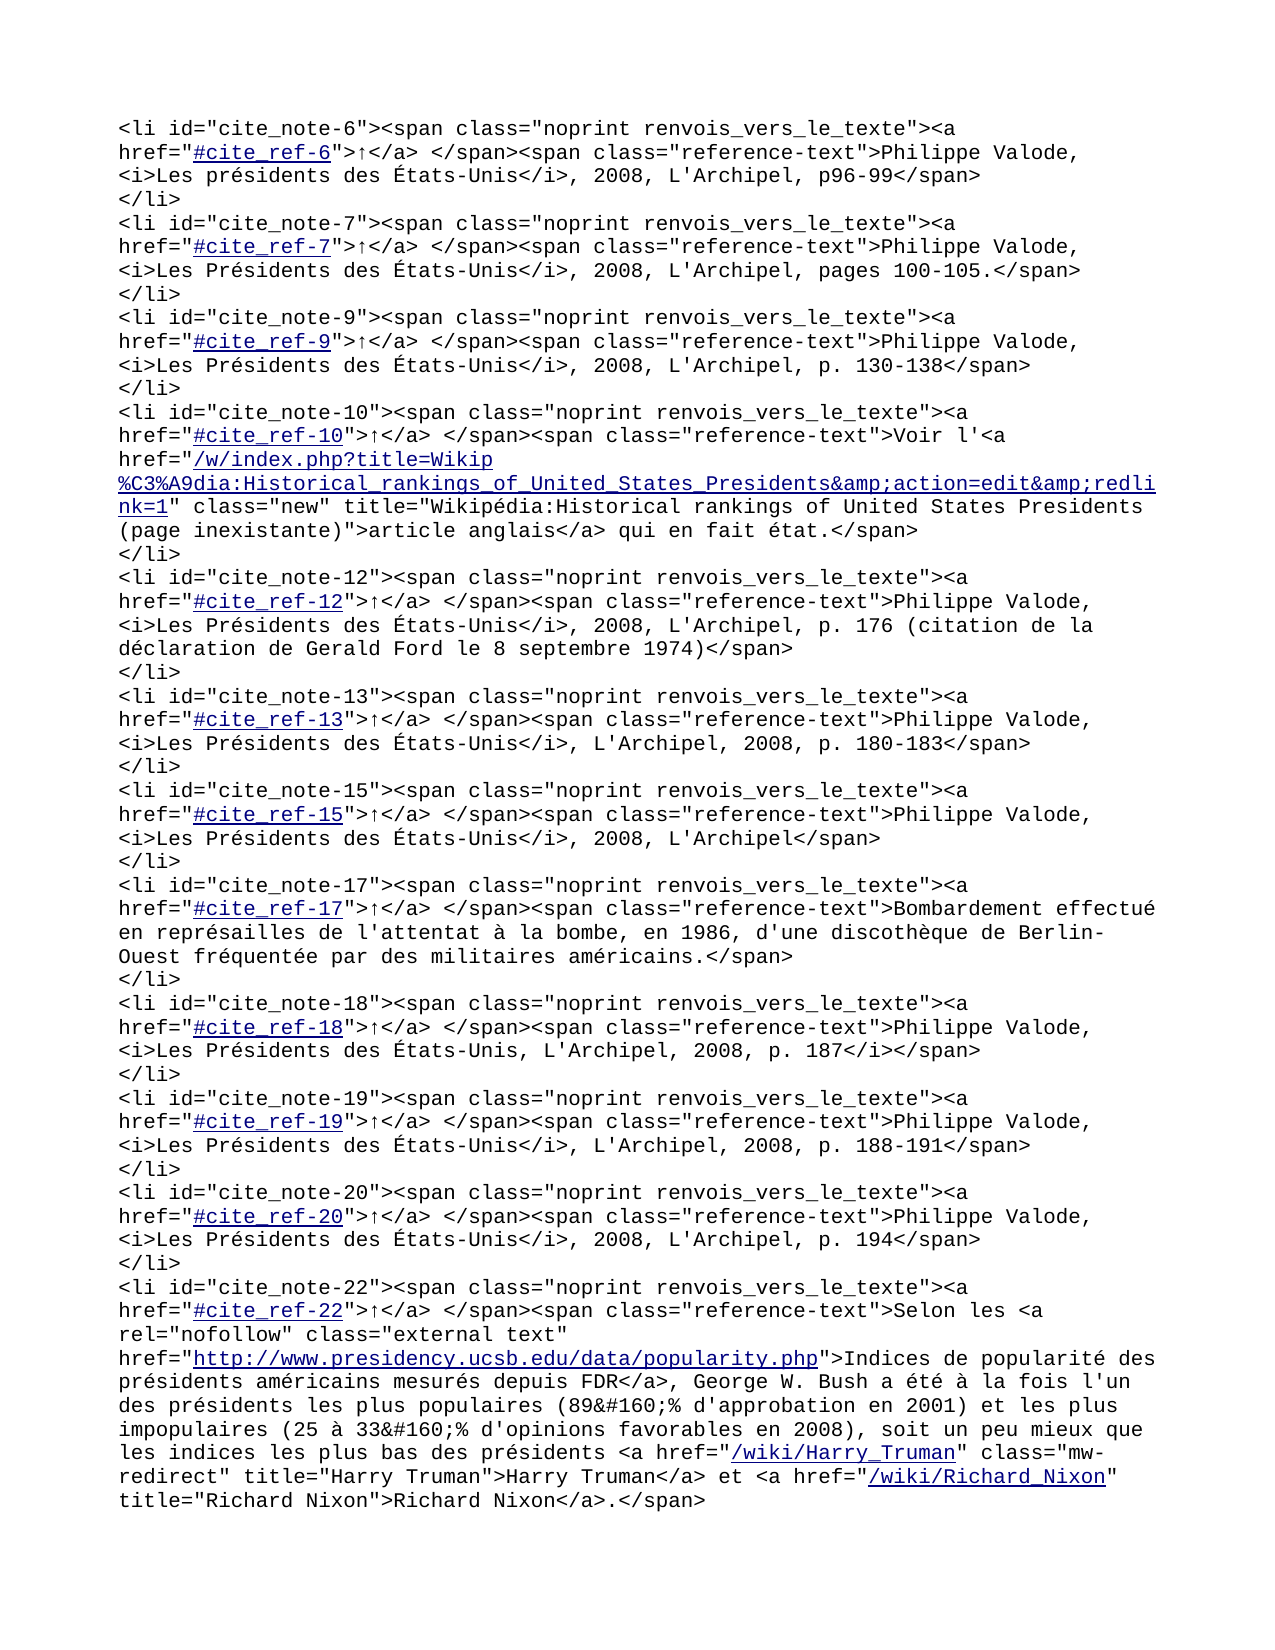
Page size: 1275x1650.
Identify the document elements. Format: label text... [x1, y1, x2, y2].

text <li id="cite_note-9"><span class="noprint renvois_vers_le_texte"><a href="#cite_ref-9">↑</a> </span><span class="reference-text">Philippe Valode, <i>Les Présidents des États-Unis</i>, 2008, L'Archipel, p. 130-138</span> [118, 307, 1157, 378]
text <li id="cite_note-15"><span class="noprint renvois_vers_le_texte"><a href="#cite_ref-15">↑</a> </span><span class="reference-text">Philippe Valode, <i>Les Présidents des États-Unis</i>, 2008, L'Archipel</span> [118, 780, 1157, 851]
text <li id="cite_note-22"><span class="noprint renvois_vers_le_texte"><a href="#cite_ref-22">↑</a> </span><span class="reference-text">Selon les <a rel="nofollow" class="external text" href="http://www.presidency.ucsb.edu/data/popularity.php">Indices de popularité des présidents américains mesurés depuis FDR</a>, George W. Bush a été à la fois l'un des présidents les plus populaires (89&#160;% d'approbation en 2001) et les plus impopulaires (25 à 33&#160;% d'opinions favorables en 2008), soit un peu mieux que les indices les plus bas des présidents <a href="/wiki/Harry_Truman" class="mw-redirect" title="Harry Truman">Harry Truman</a> et <a href="/wiki/Richard_Nixon" title="Richard Nixon">Richard Nixon</a>.</span> [118, 1277, 1157, 1513]
text </li> [118, 284, 1157, 307]
text <li id="cite_note-19"><span class="noprint renvois_vers_le_texte"><a href="#cite_ref-19">↑</a> </span><span class="reference-text">Philippe Valode, <i>Les Présidents des États-Unis</i>, L'Archipel, 2008, p. 188-191</span> [118, 1088, 1157, 1158]
text </li> [118, 378, 1157, 402]
text <li id="cite_note-17"><span class="noprint renvois_vers_le_texte"><a href="#cite_ref-17">↑</a> </span><span class="reference-text">Bombardement effectué en représailles de l'attentat à la bombe, en 1986, d'une discothèque de Berlin-Ouest fréquentée par des militaires américains.</span> [118, 875, 1157, 969]
text <li id="cite_note-18"><span class="noprint renvois_vers_le_texte"><a href="#cite_ref-18">↑</a> </span><span class="reference-text">Philippe Valode, <i>Les Présidents des États-Unis, L'Archipel, 2008, p. 187</i></span> [118, 993, 1157, 1064]
text <li id="cite_note-6"><span class="noprint renvois_vers_le_texte"><a href="#cite_ref-6">↑</a> </span><span class="reference-text">Philippe Valode, <i>Les présidents des États-Unis</i>, 2008, L'Archipel, p96-99</span> [118, 118, 1157, 189]
text <li id="cite_note-10"><span class="noprint renvois_vers_le_texte"><a href="#cite_ref-10">↑</a> </span><span class="reference-text">Voir l'<a href="/w/index.php?title=Wikip%C3%A9dia:Historical_rankings_of_United_States_Presidents&amp;action=edit&amp;redlink=1" class="new" title="Wikipédia:Historical rankings of United States Presidents (page inexistante)">article anglais</a> qui en fait état.</span> [118, 402, 1157, 544]
text </li> [118, 851, 1157, 875]
text <li id="cite_note-20"><span class="noprint renvois_vers_le_texte"><a href="#cite_ref-20">↑</a> </span><span class="reference-text">Philippe Valode, <i>Les Présidents des États-Unis</i>, 2008, L'Archipel, p. 194</span> [118, 1182, 1157, 1253]
text </li> [118, 757, 1157, 780]
text </li> [118, 1158, 1157, 1182]
text </li> [118, 1064, 1157, 1088]
text <li id="cite_note-7"><span class="noprint renvois_vers_le_texte"><a href="#cite_ref-7">↑</a> </span><span class="reference-text">Philippe Valode, <i>Les Présidents des États-Unis</i>, 2008, L'Archipel, pages 100-105.</span> [118, 213, 1157, 284]
text </li> [118, 189, 1157, 213]
text <li id="cite_note-13"><span class="noprint renvois_vers_le_texte"><a href="#cite_ref-13">↑</a> </span><span class="reference-text">Philippe Valode, <i>Les Présidents des États-Unis</i>, L'Archipel, 2008, p. 180-183</span> [118, 686, 1157, 757]
text <li id="cite_note-12"><span class="noprint renvois_vers_le_texte"><a href="#cite_ref-12">↑</a> </span><span class="reference-text">Philippe Valode, <i>Les Présidents des États-Unis</i>, 2008, L'Archipel, p. 176 (citation de la déclaration de Gerald Ford le 8 septembre 1974)</span> [118, 567, 1157, 662]
text </li> [118, 544, 1157, 567]
text </li> [118, 662, 1157, 686]
text </li> [118, 969, 1157, 993]
text </li> [118, 1253, 1157, 1277]
